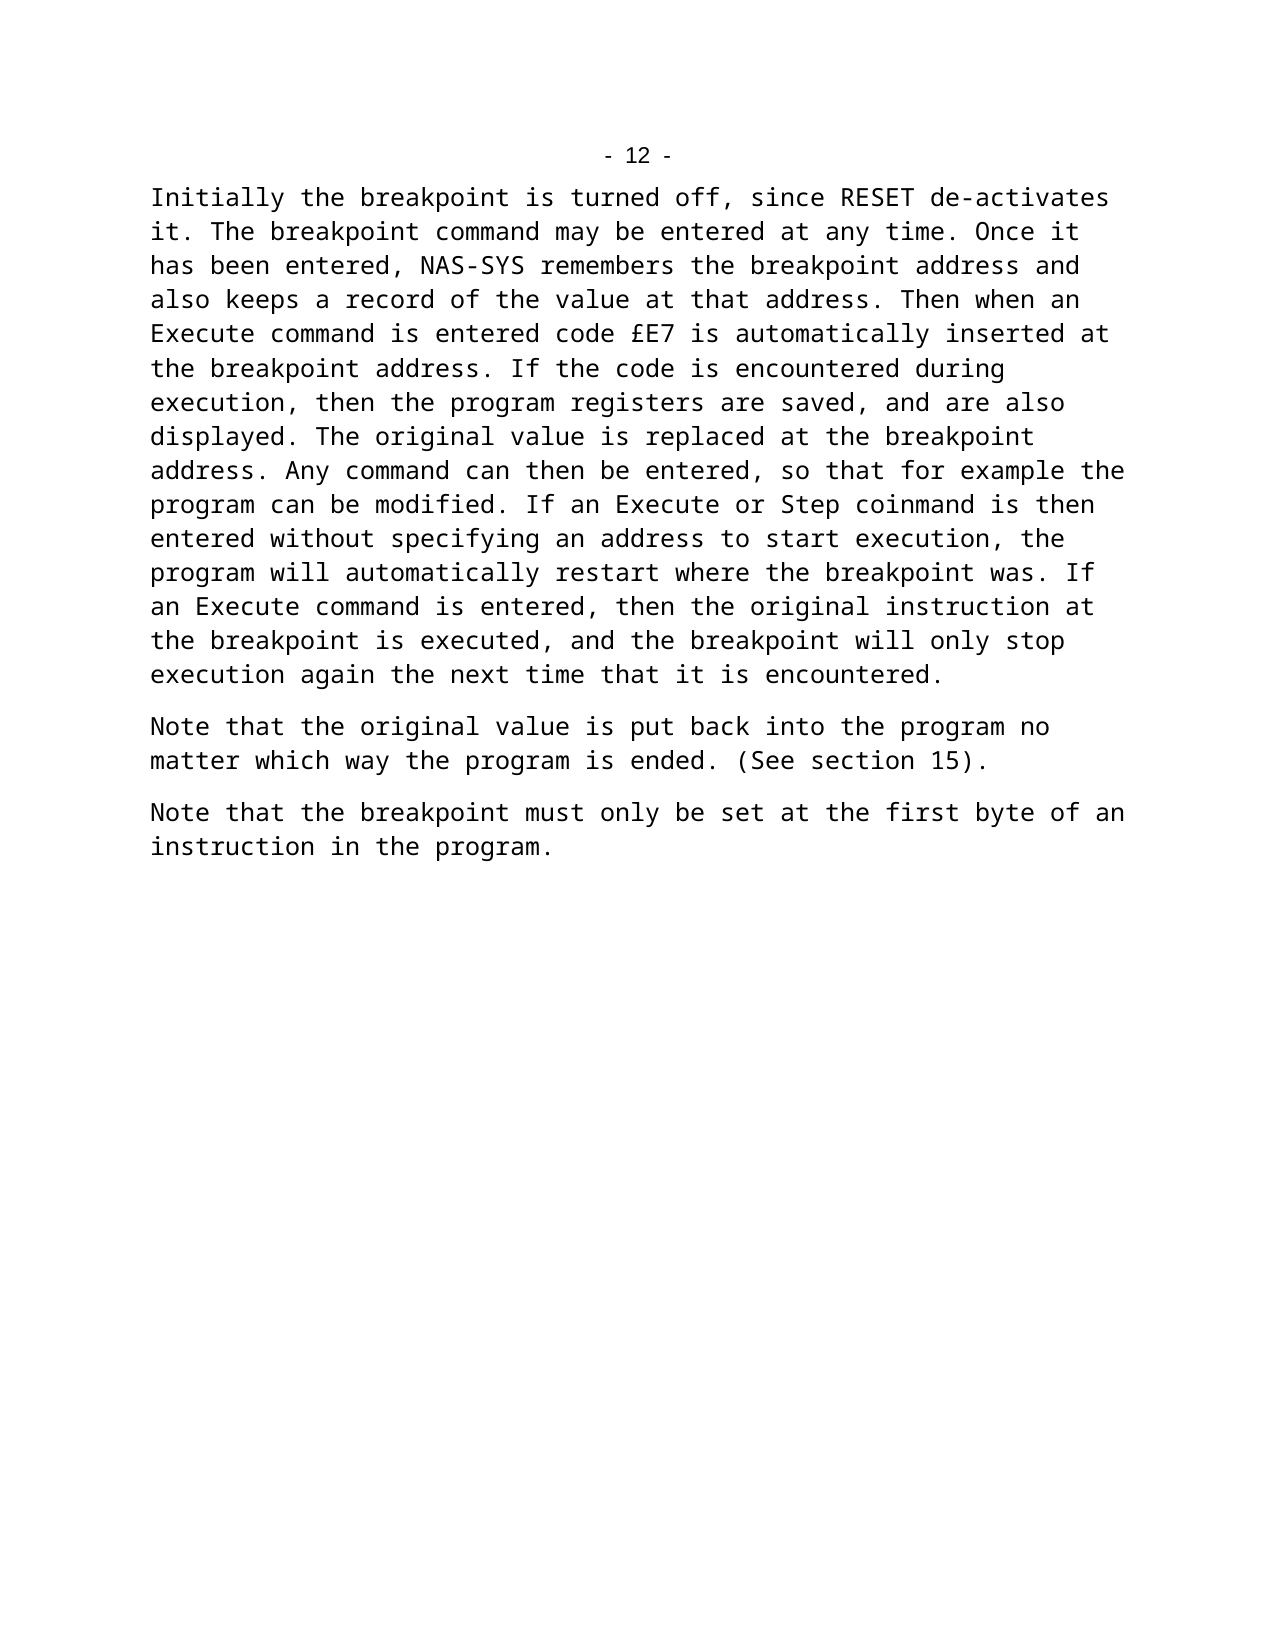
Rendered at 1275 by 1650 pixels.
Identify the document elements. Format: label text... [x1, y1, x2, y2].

text Note that the breakpoint must only be set at the first byte of an instruction in the program. [150, 794, 1125, 862]
text Note that the original value is put back into the program no matter which way the program is ended. (See section 15). [150, 708, 1125, 777]
text Initially the breakpoint is turned off, since RESET de-activates it. The breakpoint command may be entered at any time. Once it has been entered, NAS-SYS remembers the breakpoint address and also keeps a record of the value at that address. Then when an Execute command is entered code £E7 is automatically inserted at the breakpoint address. If the code is encountered during execution, then the program registers are saved, and are also displayed. The original value is replaced at the breakpoint address. Any command can then be entered, so that for example the program can be modified. If an Execute or Step coinmand is then entered without specifying an address to start execution, the program will automatically restart where the breakpoint was. If an Execute command is entered, then the original instruction at the breakpoint is executed, and the breakpoint will only stop execution again the next time that it is encountered. [150, 180, 1125, 691]
